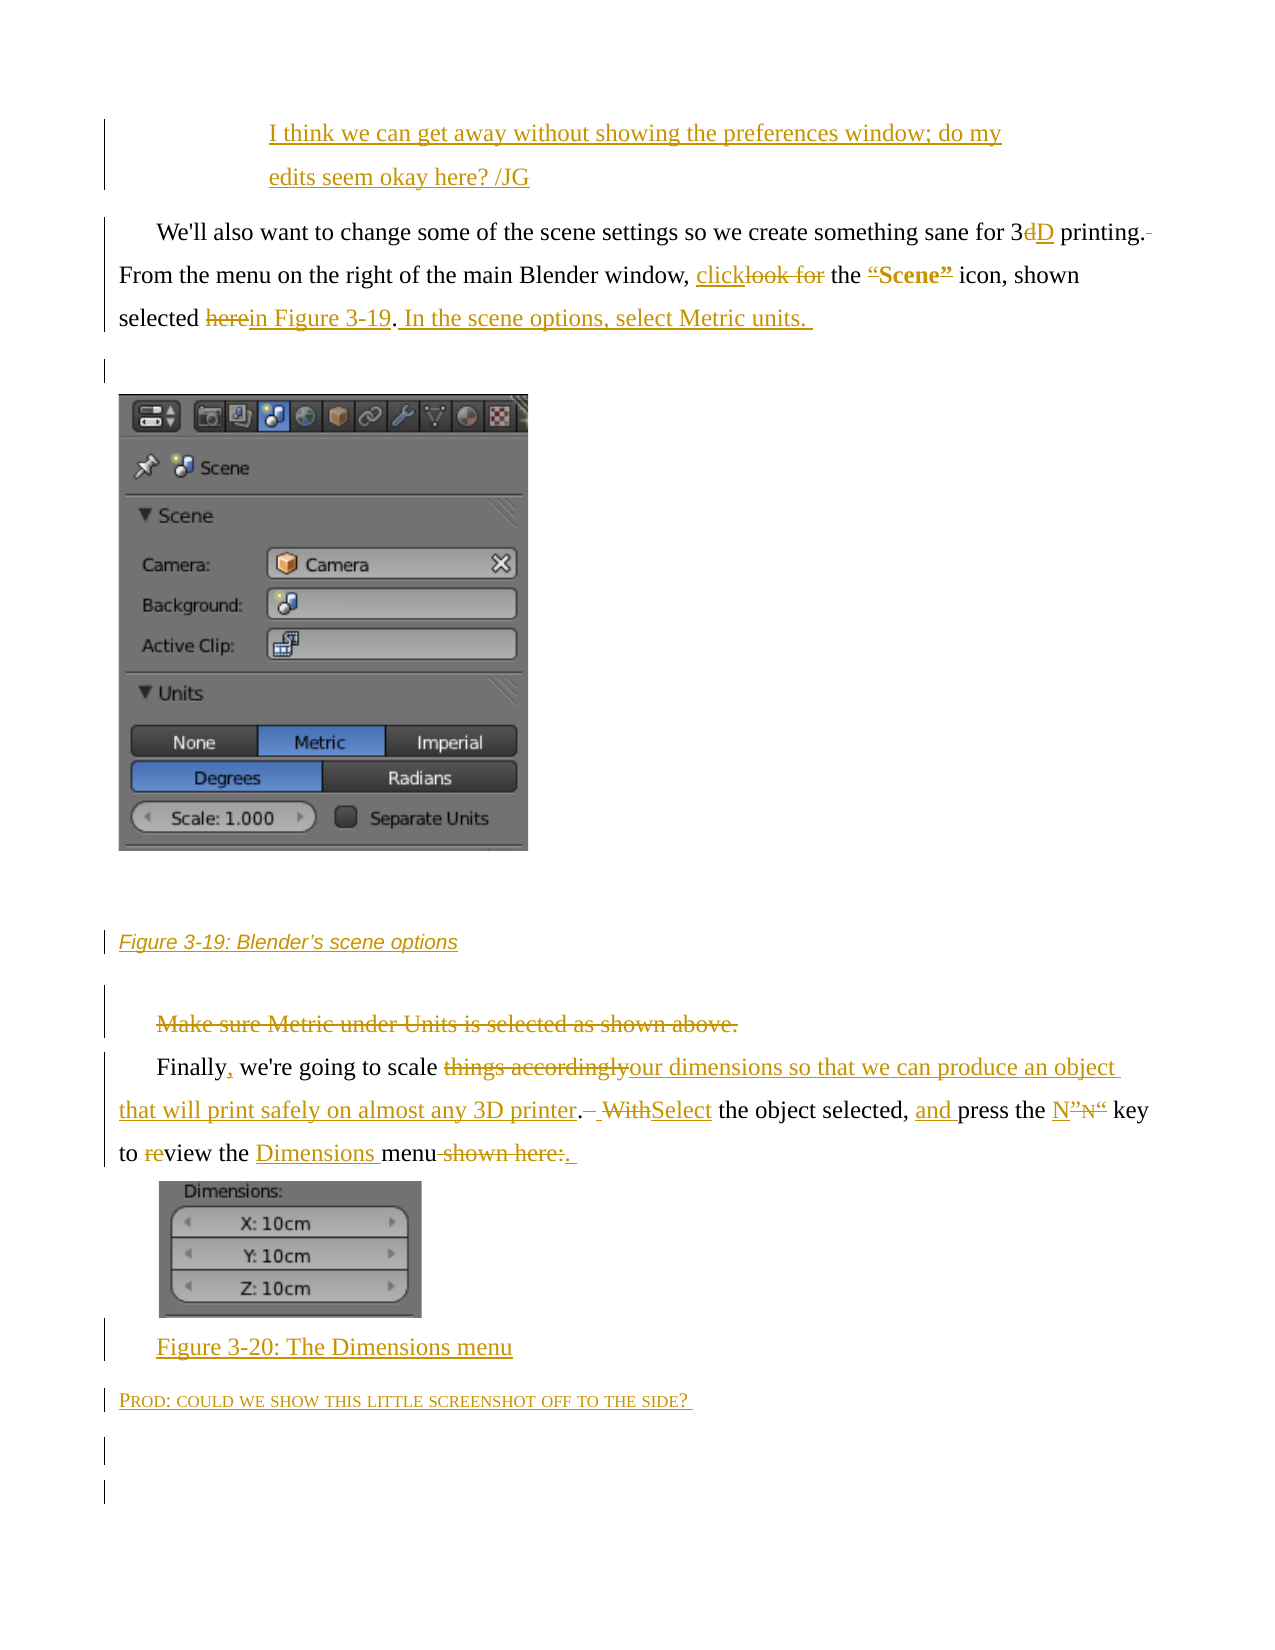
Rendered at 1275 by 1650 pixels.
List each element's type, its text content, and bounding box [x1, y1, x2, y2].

text Figure 3-19: Blender’s scene options [118, 420, 1156, 954]
text Prod: could we show this little screenshot off to the side? [118, 1388, 1156, 1412]
picture [118, 394, 529, 851]
picture [158, 1181, 422, 1318]
text We'll also want to change some of the scene settings so we create something sane for 3D printing. From the menu on the right of the main Blender window, click the Scene icon, shown selected in Figure 3-19. In the scene options, select Metric units. [118, 217, 1156, 332]
text I think we can get away without showing the preferences window; do my edits seem okay here? /JG [268, 118, 1006, 190]
text Finally, we're going to scale our dimensions so that we can produce an object that will print safely on almost any 3D printer. Select the object selected, and press the N key to view the Dimensions menu. Figure 3-20: The Dimensions menu [118, 1009, 1156, 1361]
